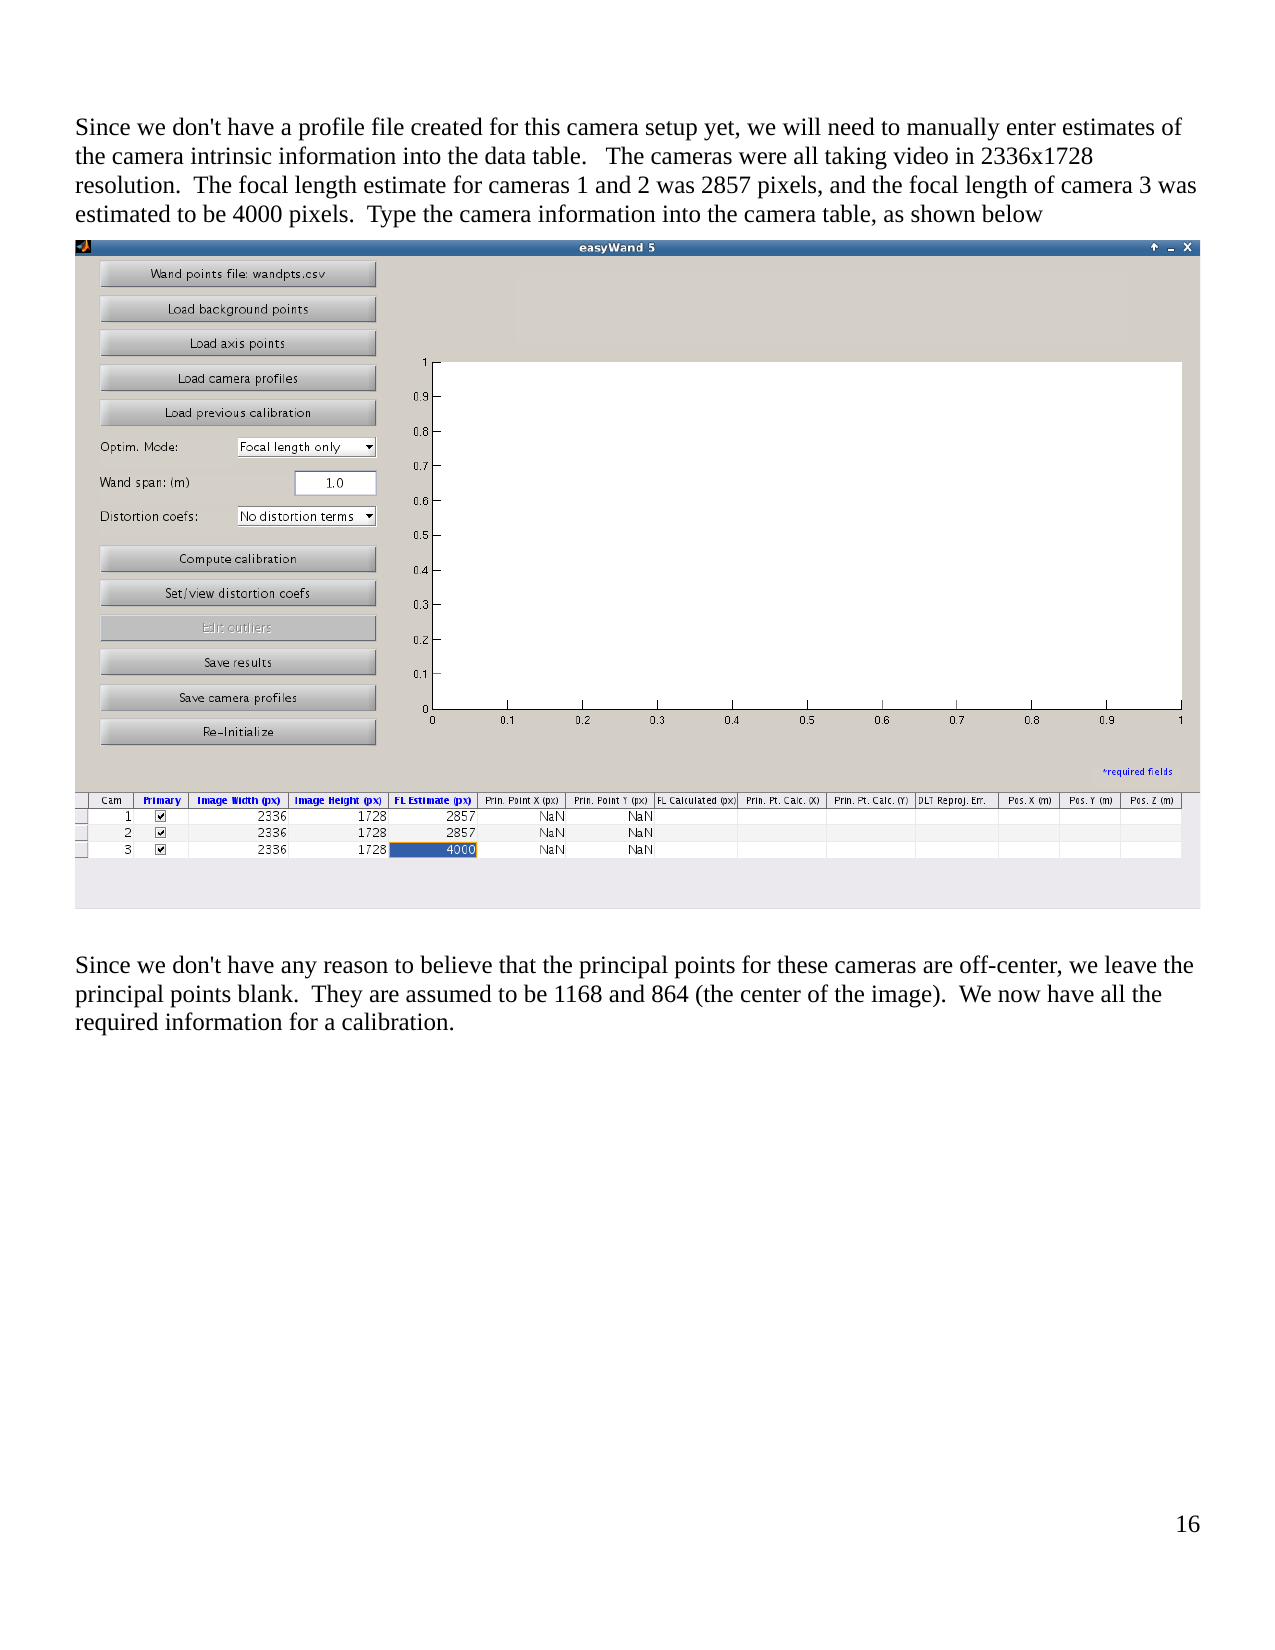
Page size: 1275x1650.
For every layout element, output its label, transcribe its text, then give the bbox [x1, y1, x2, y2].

picture [75, 240, 1200, 909]
text Since we don't have any reason to believe that the principal points for these cameras are off-center, we leave the principal points blank. They are assumed to be 1168 and 864 (the center of the image). We now have all the required information for a calibration. [75, 950, 1200, 1036]
text Since we don't have a profile file created for this camera setup yet, we will need to manually enter estimates of the camera intrinsic information into the data table. The cameras were all taking video in 2336x1728 resolution. The focal length estimate for cameras 1 and 2 was 2857 pixels, and the focal length of camera 3 was estimated to be 4000 pixels. Type the camera information into the camera table, as shown below [75, 112, 1200, 227]
